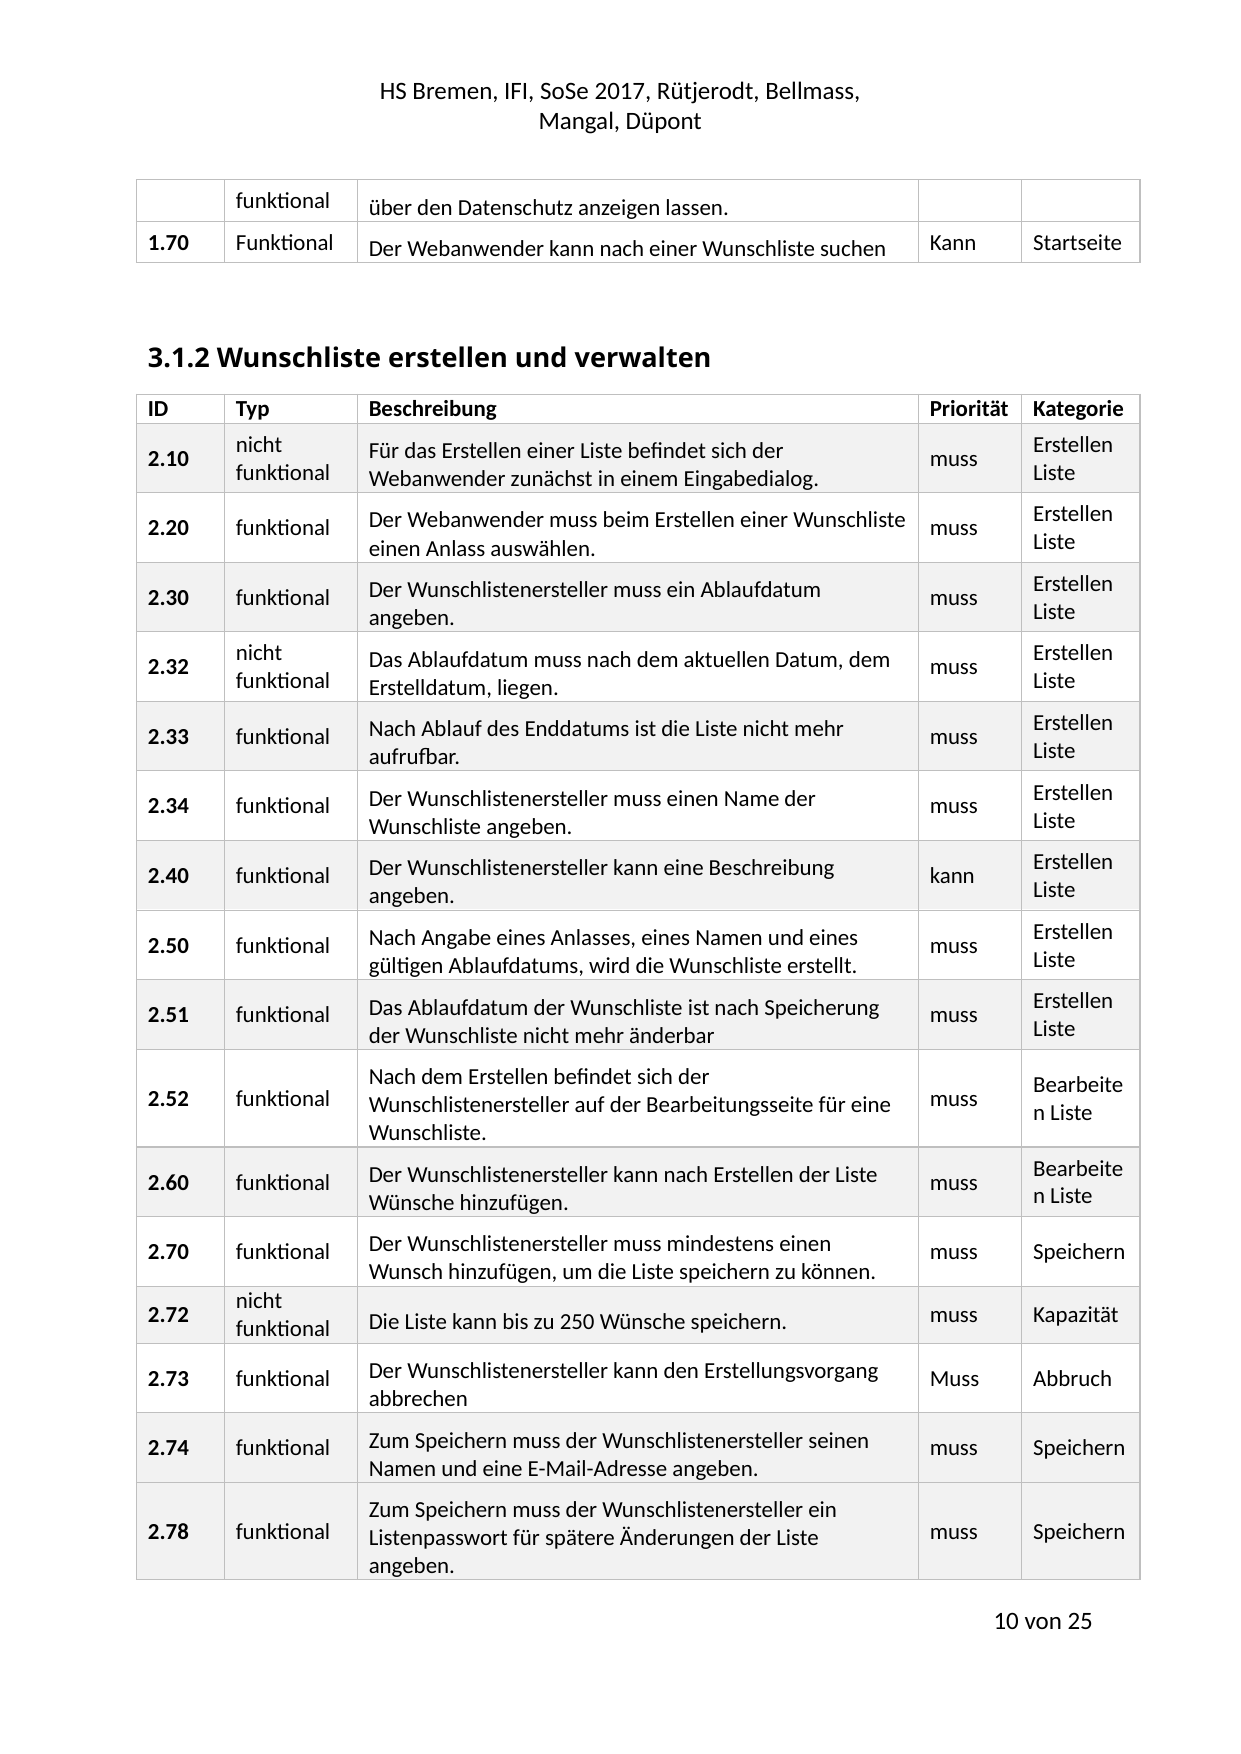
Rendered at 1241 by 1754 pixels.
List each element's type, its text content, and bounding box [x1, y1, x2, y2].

table_cell Erstellen Liste [1022, 980, 1139, 1049]
table_cell 2.51 [137, 980, 224, 1049]
table_cell 2.20 [137, 493, 224, 562]
table_cell 2.34 [137, 771, 224, 840]
table_cell Der Wunschlistenersteller kann nach Erstellen der Liste Wünsche hinzufügen. [358, 1148, 918, 1216]
table_cell Nach dem Erstellen befindet sich der Wunschlistenersteller auf der Bearbeitungsseite für eine Wunschliste. [358, 1050, 918, 1146]
table_cell Erstellen Liste [1022, 841, 1139, 909]
table_cell Muss [919, 1344, 1021, 1412]
table_cell nicht funktional [225, 424, 357, 492]
table_cell Erstellen Liste [1022, 563, 1139, 631]
table_cell 2.10 [137, 424, 224, 492]
table_cell Kann [919, 222, 1021, 262]
table_cell nicht funktional [225, 632, 357, 701]
table_cell muss [919, 1287, 1021, 1343]
table_cell Bearbeiten Liste [1022, 1050, 1139, 1146]
table_header Priorität [919, 395, 1021, 422]
table_cell muss [919, 493, 1021, 562]
table_cell 2.74 [137, 1413, 224, 1482]
table_cell Der Wunschlistenersteller kann den Erstellungsvorgang abbrechen [358, 1344, 918, 1412]
table_cell Zum Speichern muss der Wunschlistenersteller seinen Namen und eine E-Mail-Adresse angeben. [358, 1413, 918, 1482]
table_cell funktional [225, 841, 357, 909]
table_cell Der Webanwender muss beim Erstellen einer Wunschliste einen Anlass auswählen. [358, 493, 918, 562]
table_cell Der Wunschlistenersteller muss einen Name der Wunschliste angeben. [358, 771, 918, 840]
table_cell funktional [225, 1344, 357, 1412]
table_cell Speichern [1022, 1217, 1139, 1286]
table_cell Startseite [1022, 222, 1139, 262]
table_cell 2.60 [137, 1148, 224, 1216]
table_header Kategorie [1022, 395, 1139, 422]
table_cell muss [919, 771, 1021, 840]
table_cell 2.50 [137, 911, 224, 979]
table_cell muss [919, 702, 1021, 770]
table_cell 2.52 [137, 1050, 224, 1146]
table_cell Das Ablaufdatum muss nach dem aktuellen Datum, dem Erstelldatum, liegen. [358, 632, 918, 701]
table_cell muss [919, 911, 1021, 979]
table_cell 2.70 [137, 1217, 224, 1286]
table_cell 2.72 [137, 1287, 224, 1343]
table_cell funktional [225, 1413, 357, 1482]
table_cell Der Wunschlistenersteller kann eine Beschreibung angeben. [358, 841, 918, 909]
table_cell funktional [225, 180, 357, 221]
table_cell Speichern [1022, 1483, 1139, 1579]
table_cell funktional [225, 702, 357, 770]
table_cell 2.73 [137, 1344, 224, 1412]
table_cell Nach Angabe eines Anlasses, eines Namen und eines gültigen Ablaufdatums, wird die Wunschliste erstellt. [358, 911, 918, 979]
table_cell funktional [225, 980, 357, 1049]
table_cell Die Liste kann bis zu 250 Wünsche speichern. [358, 1287, 918, 1343]
table_cell [137, 180, 224, 221]
table_cell 2.78 [137, 1483, 224, 1579]
table_cell funktional [225, 911, 357, 979]
table_cell Bearbeiten Liste [1022, 1148, 1139, 1216]
table_cell Erstellen Liste [1022, 632, 1139, 701]
table_cell Funktional [225, 222, 357, 262]
table_cell 1.70 [137, 222, 224, 262]
table_cell muss [919, 563, 1021, 631]
table_cell muss [919, 1483, 1021, 1579]
table_cell funktional [225, 493, 357, 562]
table_cell Erstellen Liste [1022, 702, 1139, 770]
table_cell funktional [225, 1148, 357, 1216]
table_cell Das Ablaufdatum der Wunschliste ist nach Speicherung der Wunschliste nicht mehr änderbar [358, 980, 918, 1049]
table_cell funktional [225, 1050, 357, 1146]
table_cell über den Datenschutz anzeigen lassen. [358, 180, 918, 221]
table_cell Erstellen Liste [1022, 424, 1139, 492]
table_cell muss [919, 1413, 1021, 1482]
table_header ID [137, 395, 224, 422]
table_cell funktional [225, 1483, 357, 1579]
table_cell muss [919, 1217, 1021, 1286]
table_cell muss [919, 980, 1021, 1049]
table_cell muss [919, 1050, 1021, 1146]
table_cell muss [919, 1148, 1021, 1216]
table_cell Zum Speichern muss der Wunschlistenersteller ein Listenpasswort für spätere Änderungen der Liste angeben. [358, 1483, 918, 1579]
table_cell muss [919, 632, 1021, 701]
table_cell Speichern [1022, 1413, 1139, 1482]
table_cell funktional [225, 771, 357, 840]
table_cell 2.30 [137, 563, 224, 631]
table_cell 2.33 [137, 702, 224, 770]
table_cell Der Wunschlistenersteller muss mindestens einen Wunsch hinzufügen, um die Liste speichern zu können. [358, 1217, 918, 1286]
table_header Beschreibung [358, 395, 918, 422]
table_cell Nach Ablauf des Enddatums ist die Liste nicht mehr aufrufbar. [358, 702, 918, 770]
subtitle 3.1.2 Wunschliste erstellen und verwalten [148, 338, 1093, 375]
table_cell Für das Erstellen einer Liste befindet sich der Webanwender zunächst in einem Eingabedialog. [358, 424, 918, 492]
table_cell kann [919, 841, 1021, 909]
table_cell funktional [225, 1217, 357, 1286]
table_header Typ [225, 395, 357, 422]
table_cell nicht funktional [225, 1287, 357, 1343]
table_cell Erstellen Liste [1022, 911, 1139, 979]
table_cell muss [919, 424, 1021, 492]
table_cell funktional [225, 563, 357, 631]
table_cell [919, 180, 1021, 221]
table_cell 2.40 [137, 841, 224, 909]
table_cell Erstellen Liste [1022, 771, 1139, 840]
table_cell Der Webanwender kann nach einer Wunschliste suchen [358, 222, 918, 262]
table_cell Erstellen Liste [1022, 493, 1139, 562]
table_cell Abbruch [1022, 1344, 1139, 1412]
table_cell Der Wunschlistenersteller muss ein Ablaufdatum angeben. [358, 563, 918, 631]
table_cell 2.32 [137, 632, 224, 701]
table_cell [1022, 180, 1139, 221]
table_cell Kapazität [1022, 1287, 1139, 1343]
